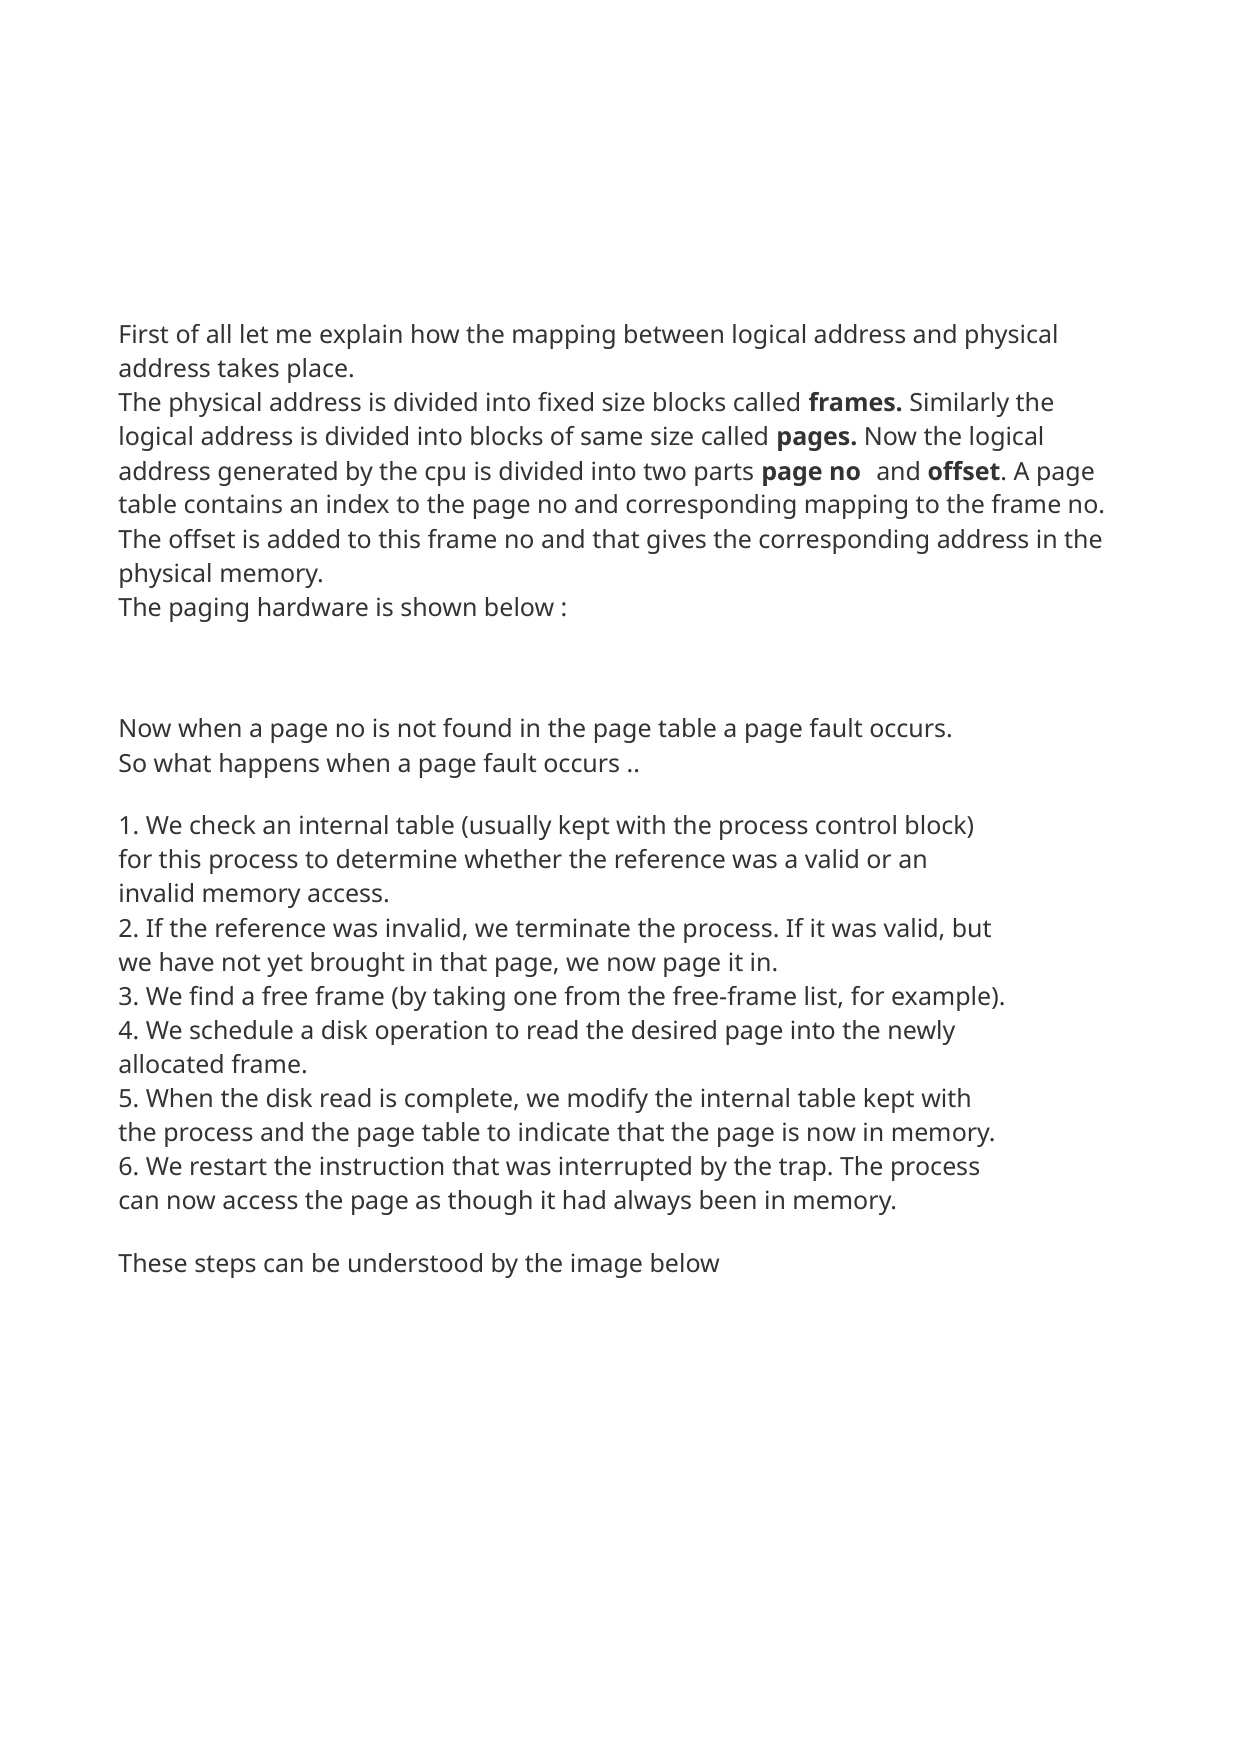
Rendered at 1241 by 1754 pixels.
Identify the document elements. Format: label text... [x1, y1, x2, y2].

text Now when a page no is not found in the page table a page fault occurs. So what happens when a page fault occurs .. 1. We check an internal table (usually kept with the process control block) for this process to determine whether the reference was a valid or an invalid memory access. 2. If the reference was invalid, we terminate the process. If it was valid, but we have not yet brought in that page, we now page it in. 3. We find a free frame (by taking one from the free-frame list, for example). 4. We schedule a disk operation to read the desired page into the newly allocated frame. 5. When the disk read is complete, we modify the internal table kept with the process and the page table to indicate that the page is now in memory. 6. We restart the instruction that was interrupted by the trap. The process can now access the page as though it had always been in memory. These steps can be understood by the image below [118, 682, 1122, 1308]
text First of all let me explain how the mapping between logical address and physical address takes place. The physical address is divided into fixed size blocks called frames. Similarly the logical address is divided into blocks of same size called pages. Now the logical address generated by the cpu is divided into two parts page no and offset. A page table contains an index to the page no and corresponding mapping to the frame no. The offset is added to this frame no and that gives the corresponding address in the physical memory. The paging hardware is shown below : [118, 317, 1122, 623]
